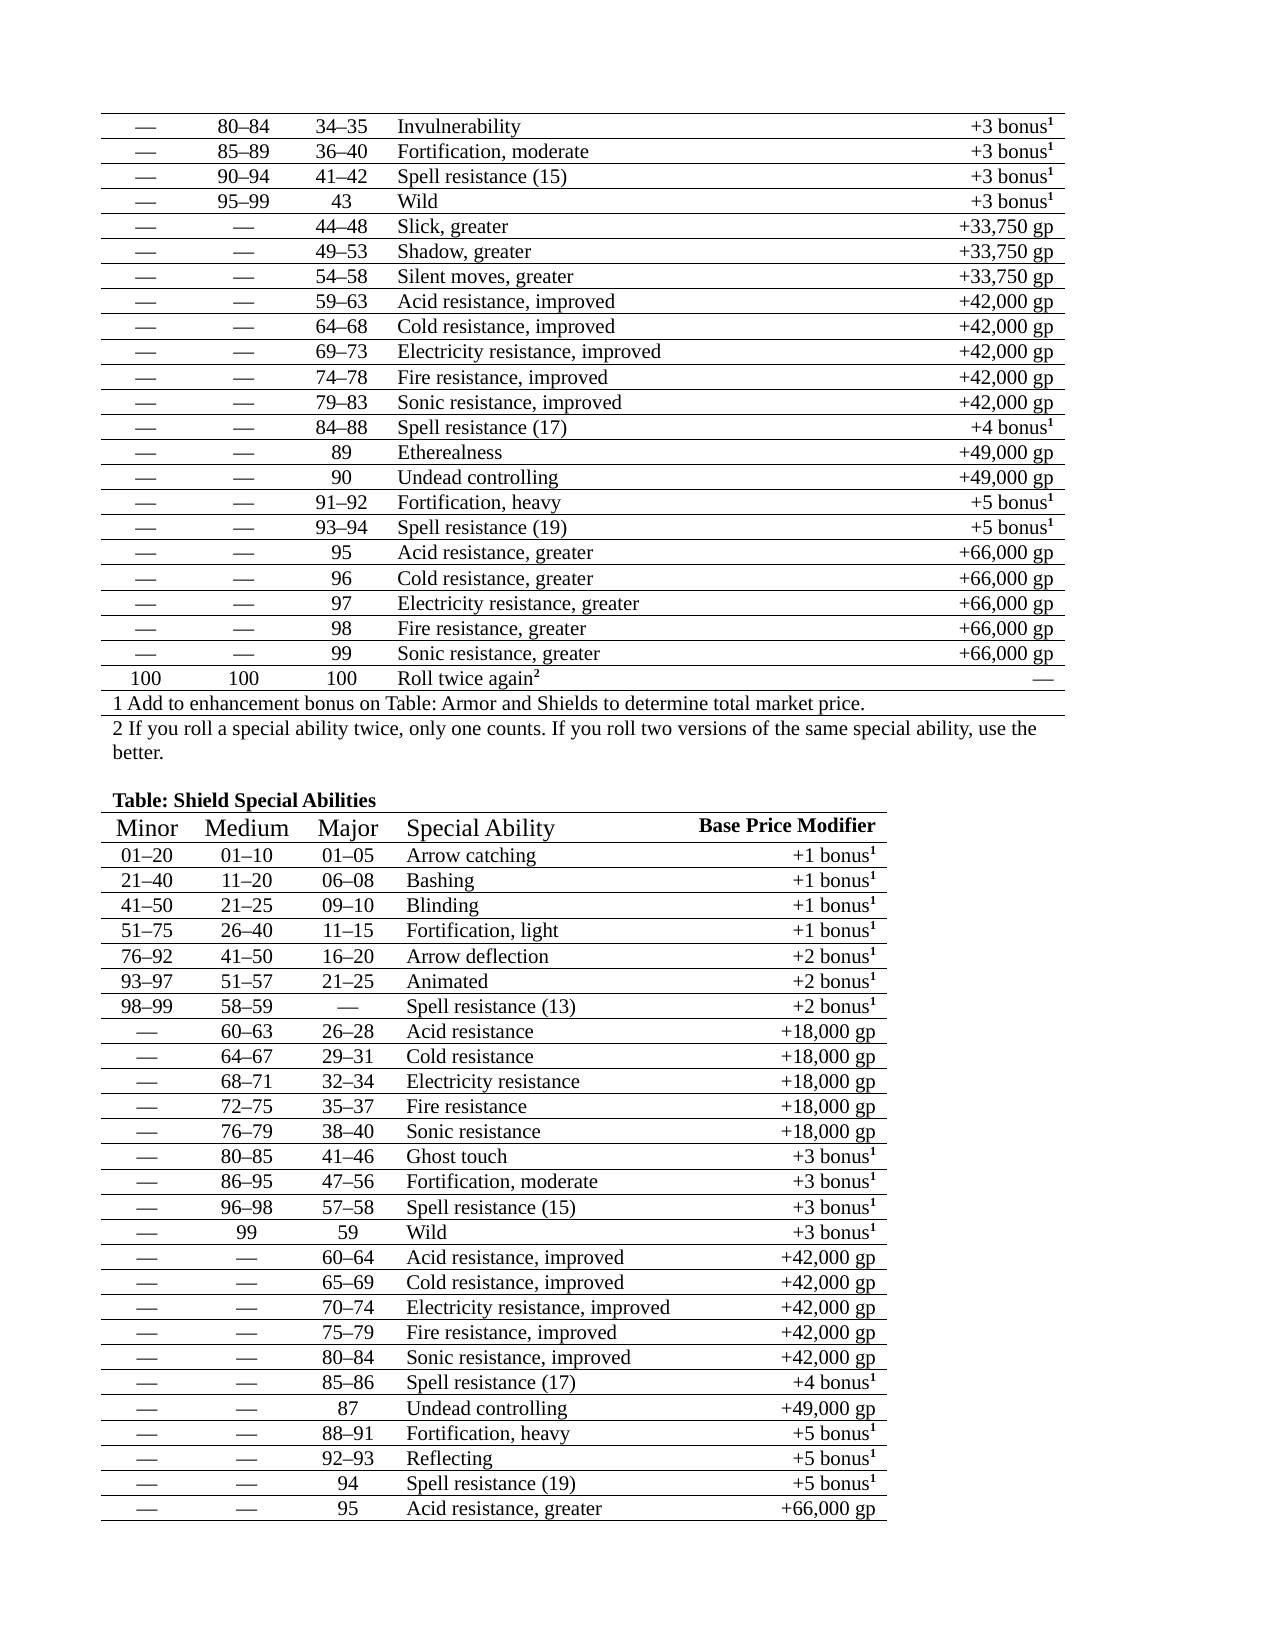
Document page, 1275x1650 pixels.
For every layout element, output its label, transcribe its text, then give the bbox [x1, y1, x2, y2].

table_cell 35–37 [301, 1094, 395, 1118]
table_cell Etherealness [386, 440, 771, 464]
table_cell 100 [101, 666, 190, 690]
table_cell +4 bonus1 [685, 1370, 887, 1394]
table_cell 41–50 [101, 893, 192, 917]
table_cell 89 [297, 440, 386, 464]
table_cell Slick, greater [386, 214, 771, 238]
table_cell 43 [297, 189, 386, 213]
table_cell +18,000 gp [685, 1069, 887, 1093]
table_cell — [190, 415, 297, 439]
table_cell — [190, 214, 297, 238]
table_cell 51–57 [193, 969, 301, 993]
table_cell +3 bonus1 [685, 1144, 887, 1168]
table_cell 75–79 [301, 1320, 395, 1344]
table_cell +66,000 gp [771, 591, 1065, 614]
table_cell +33,750 gp [771, 214, 1065, 238]
table_cell Electricity resistance, greater [386, 591, 771, 614]
table_cell — [190, 465, 297, 489]
table_cell — [101, 214, 190, 238]
table_cell 59–63 [297, 289, 386, 313]
table_cell Electricity resistance [395, 1069, 685, 1093]
table_cell +66,000 gp [771, 616, 1065, 640]
table_cell — [101, 1094, 192, 1118]
table_cell — [101, 415, 190, 439]
table_cell Invulnerability [386, 114, 771, 138]
table_cell — [101, 1019, 192, 1043]
table_cell — [193, 1370, 301, 1394]
table_cell 41–46 [301, 1144, 395, 1168]
table_cell +33,750 gp [771, 264, 1065, 288]
table_cell 96 [297, 565, 386, 589]
table_cell 21–25 [301, 969, 395, 993]
table_cell +49,000 gp [771, 465, 1065, 489]
table_cell Cold resistance, greater [386, 565, 771, 589]
table_cell +49,000 gp [771, 440, 1065, 464]
table_cell +5 bonus1 [685, 1446, 887, 1470]
table_cell +3 bonus1 [771, 114, 1065, 138]
table_cell — [101, 515, 190, 539]
table_cell +1 bonus1 [685, 919, 887, 942]
table_cell 47–56 [301, 1170, 395, 1193]
table_cell — [193, 1496, 301, 1520]
table_cell — [301, 994, 395, 1018]
table_cell — [190, 314, 297, 338]
table_cell — [190, 239, 297, 263]
table_cell — [193, 1471, 301, 1495]
table_cell — [190, 440, 297, 464]
table_cell Acid resistance, improved [386, 289, 771, 313]
table_cell — [190, 289, 297, 313]
table_cell Electricity resistance, improved [386, 340, 771, 363]
table_cell Cold resistance, improved [395, 1270, 685, 1294]
table_cell — [101, 565, 190, 589]
table_cell Spell resistance (13) [395, 994, 685, 1018]
table_cell 44–48 [297, 214, 386, 238]
table_cell — [101, 365, 190, 389]
table_cell +5 bonus1 [771, 515, 1065, 539]
table_cell +3 bonus1 [685, 1220, 887, 1244]
table_cell 86–95 [193, 1170, 301, 1193]
table_cell 72–75 [193, 1094, 301, 1118]
table_cell 41–50 [193, 944, 301, 968]
table_cell Shadow, greater [386, 239, 771, 263]
table_cell 85–86 [301, 1370, 395, 1394]
table_cell +5 bonus1 [685, 1471, 887, 1495]
table_cell — [101, 1446, 192, 1470]
table_cell 76–79 [193, 1119, 301, 1143]
table_cell 99 [193, 1220, 301, 1244]
table_cell — [101, 314, 190, 338]
table_cell — [190, 515, 297, 539]
table_cell +49,000 gp [685, 1395, 887, 1419]
table_cell 65–69 [301, 1270, 395, 1294]
table_cell — [190, 565, 297, 589]
table_cell 69–73 [297, 340, 386, 363]
table_cell 96–98 [193, 1195, 301, 1219]
table_cell Spell resistance (19) [395, 1471, 685, 1495]
table_cell — [101, 1044, 192, 1068]
table_cell Medium [193, 813, 301, 842]
table_cell — [101, 1320, 192, 1344]
table_cell 21–25 [193, 893, 301, 917]
table_cell +3 bonus1 [685, 1195, 887, 1219]
table_cell 88–91 [301, 1421, 395, 1444]
table_cell +5 bonus1 [771, 490, 1065, 514]
table_cell 01–05 [301, 843, 395, 867]
table_cell — [193, 1395, 301, 1419]
table_cell 91–92 [297, 490, 386, 514]
table_cell 09–10 [301, 893, 395, 917]
table_cell — [101, 390, 190, 414]
table_cell — [190, 616, 297, 640]
table_cell — [101, 1270, 192, 1294]
table_cell — [190, 340, 297, 363]
table_cell Fortification, moderate [386, 139, 771, 163]
table_cell +2 bonus1 [685, 944, 887, 968]
table_cell 68–71 [193, 1069, 301, 1093]
table_cell — [193, 1245, 301, 1269]
table_cell 84–88 [297, 415, 386, 439]
table_cell Fire resistance, improved [395, 1320, 685, 1344]
table_cell 49–53 [297, 239, 386, 263]
table_cell 98–99 [101, 994, 192, 1018]
table_cell 26–40 [193, 919, 301, 942]
table_cell 92–93 [301, 1446, 395, 1470]
table_cell 29–31 [301, 1044, 395, 1068]
table_cell +33,750 gp [771, 239, 1065, 263]
table_cell Undead controlling [395, 1395, 685, 1419]
table_cell 93–97 [101, 969, 192, 993]
table_cell 2 If you roll a special ability twice, only one counts. If you roll two versions of the same special ability, use the better. [101, 716, 1065, 764]
table_cell +2 bonus1 [685, 969, 887, 993]
table_cell — [101, 264, 190, 288]
table_cell Spell resistance (15) [386, 164, 771, 188]
table_cell Spell resistance (17) [386, 415, 771, 439]
table_cell 21–40 [101, 868, 192, 892]
table_cell — [101, 289, 190, 313]
table_cell Acid resistance, greater [386, 540, 771, 564]
table_cell 97 [297, 591, 386, 614]
table_cell — [193, 1270, 301, 1294]
table_cell Spell resistance (19) [386, 515, 771, 539]
table_cell +3 bonus1 [771, 164, 1065, 188]
table_cell — [101, 1471, 192, 1495]
table_cell 90–94 [190, 164, 297, 188]
table_cell — [101, 1370, 192, 1394]
table_cell — [101, 1119, 192, 1143]
table_cell — [190, 641, 297, 665]
table_cell Base Price Modifier [685, 813, 887, 842]
table_cell Minor [101, 813, 192, 842]
table_cell +1 bonus1 [685, 893, 887, 917]
table_cell 59 [301, 1220, 395, 1244]
table_cell 34–35 [297, 114, 386, 138]
table_cell 64–68 [297, 314, 386, 338]
table_cell 38–40 [301, 1119, 395, 1143]
table_header Table: Shield Special Abilities [101, 788, 887, 812]
table_cell +4 bonus1 [771, 415, 1065, 439]
table_cell — [101, 1144, 192, 1168]
table_cell +42,000 gp [685, 1320, 887, 1344]
table_cell 94 [301, 1471, 395, 1495]
table_cell Acid resistance [395, 1019, 685, 1043]
table_cell — [101, 616, 190, 640]
table_cell — [190, 540, 297, 564]
table_cell — [193, 1320, 301, 1344]
table_cell Sonic resistance, improved [395, 1345, 685, 1369]
table_cell — [101, 1195, 192, 1219]
table_cell — [101, 239, 190, 263]
table_cell — [101, 465, 190, 489]
table_cell — [101, 1170, 192, 1193]
table_cell — [101, 1295, 192, 1319]
table_cell +18,000 gp [685, 1119, 887, 1143]
table_cell 51–75 [101, 919, 192, 942]
table_cell +42,000 gp [771, 289, 1065, 313]
table_cell Silent moves, greater [386, 264, 771, 288]
table_cell Sonic resistance [395, 1119, 685, 1143]
table_cell Sonic resistance, improved [386, 390, 771, 414]
table_cell Fire resistance [395, 1094, 685, 1118]
table_cell +1 bonus1 [685, 868, 887, 892]
table_cell Fire resistance, greater [386, 616, 771, 640]
table_cell 32–34 [301, 1069, 395, 1093]
table_cell 11–20 [193, 868, 301, 892]
table_cell 11–15 [301, 919, 395, 942]
table_cell +66,000 gp [771, 565, 1065, 589]
table_cell Roll twice again2 [386, 666, 771, 690]
table_cell +42,000 gp [685, 1245, 887, 1269]
table_cell 64–67 [193, 1044, 301, 1068]
table_cell +2 bonus1 [685, 994, 887, 1018]
table_cell Arrow catching [395, 843, 685, 867]
table_cell Electricity resistance, improved [395, 1295, 685, 1319]
table_cell — [101, 189, 190, 213]
table_cell Fortification, heavy [395, 1421, 685, 1444]
table_cell +3 bonus1 [771, 189, 1065, 213]
table_cell 95–99 [190, 189, 297, 213]
table_cell Reflecting [395, 1446, 685, 1470]
table_cell 80–85 [193, 1144, 301, 1168]
table_cell Sonic resistance, greater [386, 641, 771, 665]
table_cell — [101, 1069, 192, 1093]
table_cell Fortification, heavy [386, 490, 771, 514]
table_cell 76–92 [101, 944, 192, 968]
table_cell — [101, 540, 190, 564]
table_cell 99 [297, 641, 386, 665]
table_cell Fortification, moderate [395, 1170, 685, 1193]
table_cell — [101, 1421, 192, 1444]
table_cell +42,000 gp [685, 1270, 887, 1294]
table_cell 06–08 [301, 868, 395, 892]
table_cell 87 [301, 1395, 395, 1419]
table_cell +42,000 gp [771, 314, 1065, 338]
table_cell — [190, 264, 297, 288]
table_cell 01–10 [193, 843, 301, 867]
table_cell Major [301, 813, 395, 842]
table_cell Acid resistance, greater [395, 1496, 685, 1520]
table_cell Ghost touch [395, 1144, 685, 1168]
table_cell 100 [297, 666, 386, 690]
table_cell +18,000 gp [685, 1094, 887, 1118]
table_cell +66,000 gp [685, 1496, 887, 1520]
table_cell Special Ability [395, 813, 685, 842]
table_cell +42,000 gp [685, 1345, 887, 1369]
table_cell +18,000 gp [685, 1019, 887, 1043]
table_cell — [101, 641, 190, 665]
table_cell +42,000 gp [685, 1295, 887, 1319]
table_cell — [101, 1220, 192, 1244]
table_cell 80–84 [190, 114, 297, 138]
table_cell 57–58 [301, 1195, 395, 1219]
table_cell Fire resistance, improved [386, 365, 771, 389]
table_cell 01–20 [101, 843, 192, 867]
table_cell — [101, 1245, 192, 1269]
table_cell 36–40 [297, 139, 386, 163]
table_cell 26–28 [301, 1019, 395, 1043]
table_cell — [101, 490, 190, 514]
table_cell 95 [297, 540, 386, 564]
table_cell — [190, 365, 297, 389]
table_cell 79–83 [297, 390, 386, 414]
table_cell — [193, 1345, 301, 1369]
table_cell +5 bonus1 [685, 1421, 887, 1444]
table_cell 100 [190, 666, 297, 690]
table_cell Cold resistance [395, 1044, 685, 1068]
table_cell 98 [297, 616, 386, 640]
table_cell 85–89 [190, 139, 297, 163]
table_cell — [190, 490, 297, 514]
table_cell 90 [297, 465, 386, 489]
table_cell 80–84 [301, 1345, 395, 1369]
table_cell Fortification, light [395, 919, 685, 942]
table_cell — [101, 1496, 192, 1520]
table_cell 54–58 [297, 264, 386, 288]
table_cell — [101, 114, 190, 138]
table_cell +66,000 gp [771, 540, 1065, 564]
table_cell +42,000 gp [771, 340, 1065, 363]
table_cell +42,000 gp [771, 365, 1065, 389]
table_cell 74–78 [297, 365, 386, 389]
table_cell — [101, 1395, 192, 1419]
table_cell — [101, 164, 190, 188]
table_cell 95 [301, 1496, 395, 1520]
table_cell Undead controlling [386, 465, 771, 489]
table_cell Spell resistance (15) [395, 1195, 685, 1219]
table_cell 16–20 [301, 944, 395, 968]
table_cell — [193, 1295, 301, 1319]
table_cell — [193, 1446, 301, 1470]
table_cell Arrow deflection [395, 944, 685, 968]
table_cell +3 bonus1 [685, 1170, 887, 1193]
table_cell Cold resistance, improved [386, 314, 771, 338]
table_cell — [101, 340, 190, 363]
table_cell 58–59 [193, 994, 301, 1018]
table_cell 41–42 [297, 164, 386, 188]
table_cell 1 Add to enhancement bonus on Table: Armor and Shields to determine total market price. [101, 691, 1065, 715]
table_cell — [771, 666, 1065, 690]
table_cell +66,000 gp [771, 641, 1065, 665]
table_cell — [101, 591, 190, 614]
table_cell Bashing [395, 868, 685, 892]
table_cell — [190, 591, 297, 614]
table_cell 70–74 [301, 1295, 395, 1319]
table_cell 60–63 [193, 1019, 301, 1043]
table_cell — [193, 1421, 301, 1444]
table_cell — [101, 440, 190, 464]
table_cell +42,000 gp [771, 390, 1065, 414]
table_cell +1 bonus1 [685, 843, 887, 867]
table_cell Blinding [395, 893, 685, 917]
table_cell Animated [395, 969, 685, 993]
table_cell — [101, 1345, 192, 1369]
table_cell Wild [386, 189, 771, 213]
table_cell Spell resistance (17) [395, 1370, 685, 1394]
table_cell +3 bonus1 [771, 139, 1065, 163]
table_cell 60–64 [301, 1245, 395, 1269]
table_cell — [190, 390, 297, 414]
table_cell 93–94 [297, 515, 386, 539]
table_cell — [101, 139, 190, 163]
table_cell Acid resistance, improved [395, 1245, 685, 1269]
table_cell +18,000 gp [685, 1044, 887, 1068]
table_cell Wild [395, 1220, 685, 1244]
